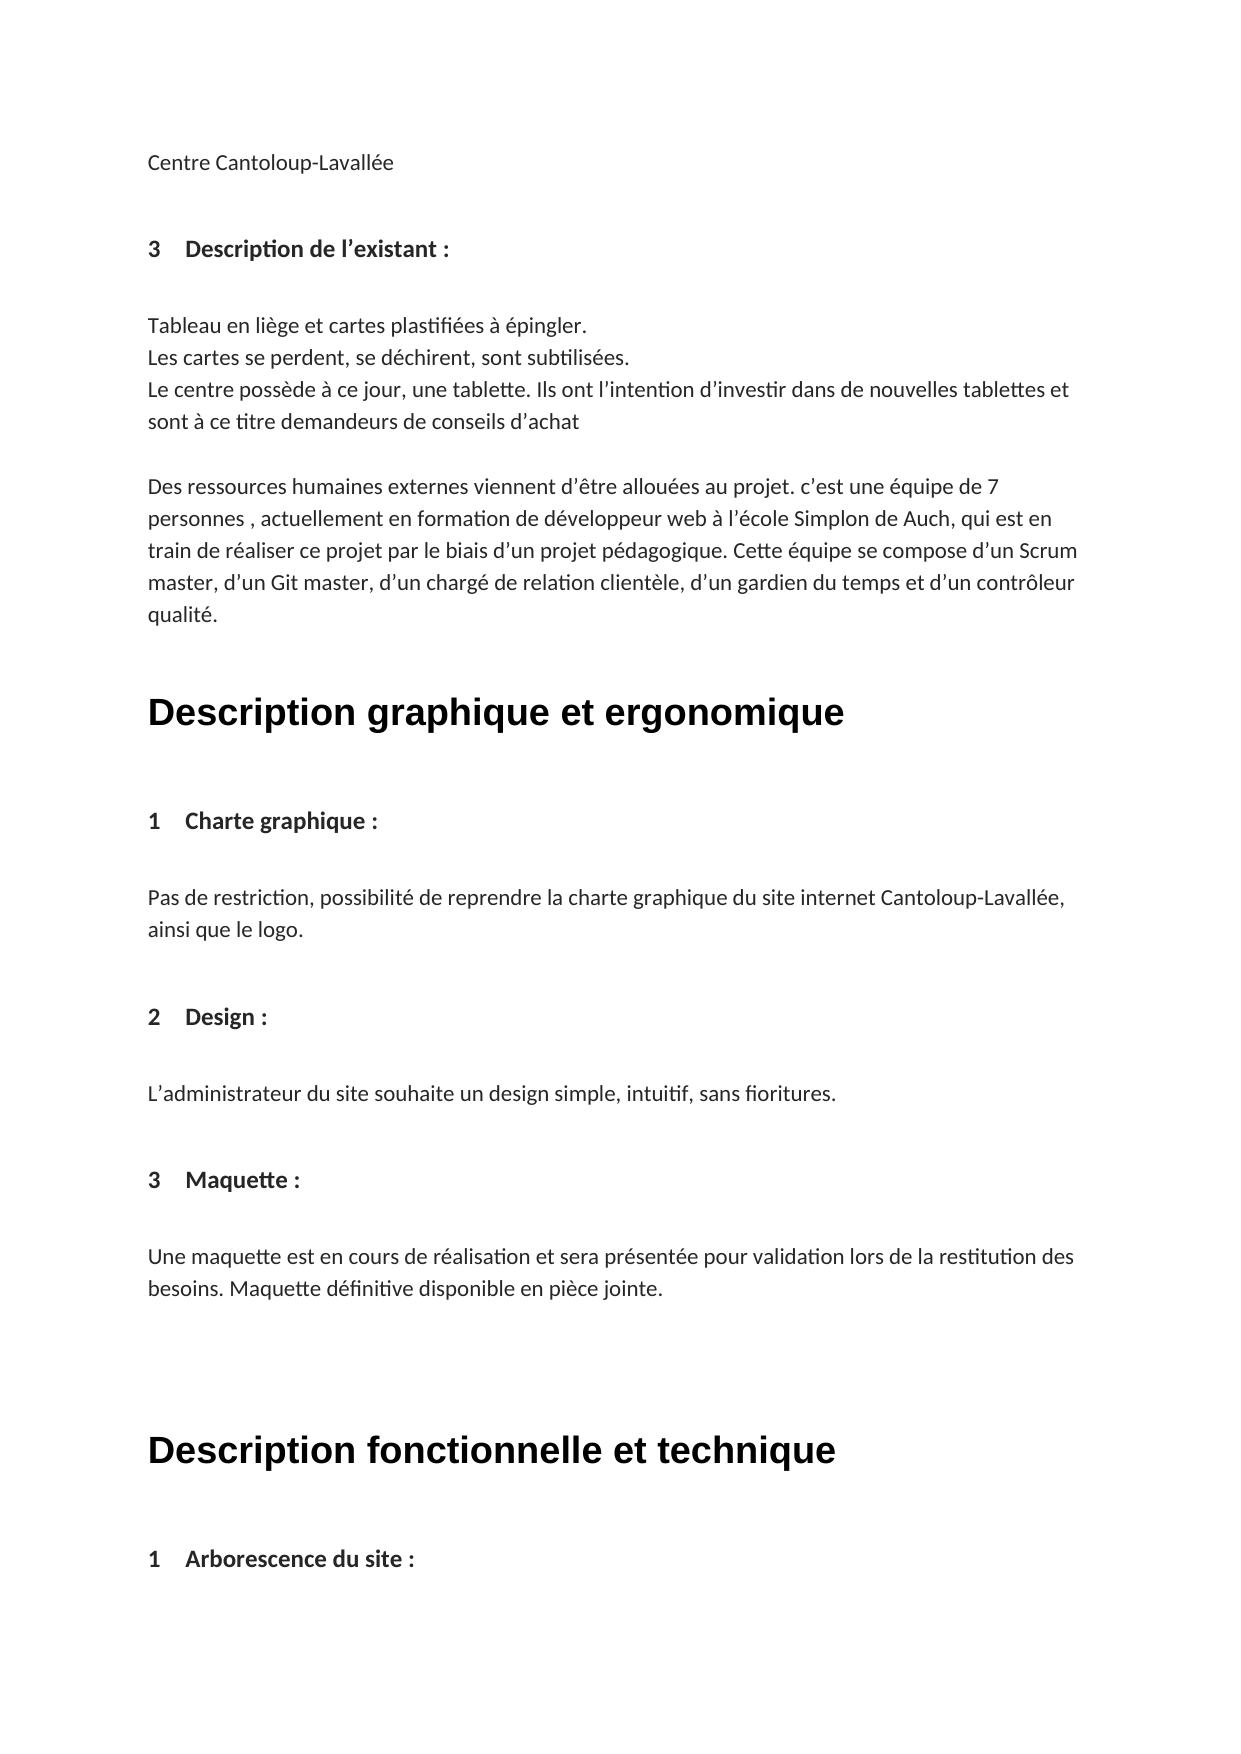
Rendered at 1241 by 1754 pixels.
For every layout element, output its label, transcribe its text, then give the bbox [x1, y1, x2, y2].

text Centre Cantoloup-Lavallée [148, 148, 1093, 176]
subtitle Arborescence du site : [148, 1543, 1093, 1574]
subtitle Maquette : [148, 1164, 1093, 1194]
text Le centre possède à ce jour, une tablette. Ils ont l’intention d’investir dans de nouvelles tablettes et sont à ce titre demandeurs de conseils d’achat [148, 375, 1093, 435]
text Des ressources humaines externes viennent d’être allouées au projet. c’est une équipe de 7 personnes , actuellement en formation de développeur web à l’école Simplon de Auch, qui est en train de réaliser ce projet par le biais d’un projet pédagogique. Cette équipe se compose d’un Scrum master, d’un Git master, d’un chargé de relation clientèle, d’un gardien du temps et d’un contrôleur qualité. [148, 472, 1093, 628]
text Les cartes se perdent, se déchirent, sont subtilisées. [148, 343, 1093, 371]
text Pas de restriction, possibilité de reprendre la charte graphique du site internet Cantoloup-Lavallée, ainsi que le logo. [148, 883, 1093, 944]
text Tableau en liège et cartes plastifiées à épingler. [148, 311, 1093, 339]
text Une maquette est en cours de réalisation et sera présentée pour validation lors de la restitution des besoins. Maquette définitive disponible en pièce jointe. [148, 1242, 1093, 1302]
subtitle Design : [148, 1001, 1093, 1031]
subtitle Charte graphique : [148, 806, 1093, 836]
text L’administrateur du site souhaite un design simple, intuitif, sans fioritures. [148, 1079, 1093, 1107]
subtitle Description fonctionnelle et technique [148, 1428, 1093, 1471]
subtitle Description de l’existant : [148, 233, 1093, 263]
subtitle Description graphique et ergonomique [148, 690, 1093, 733]
